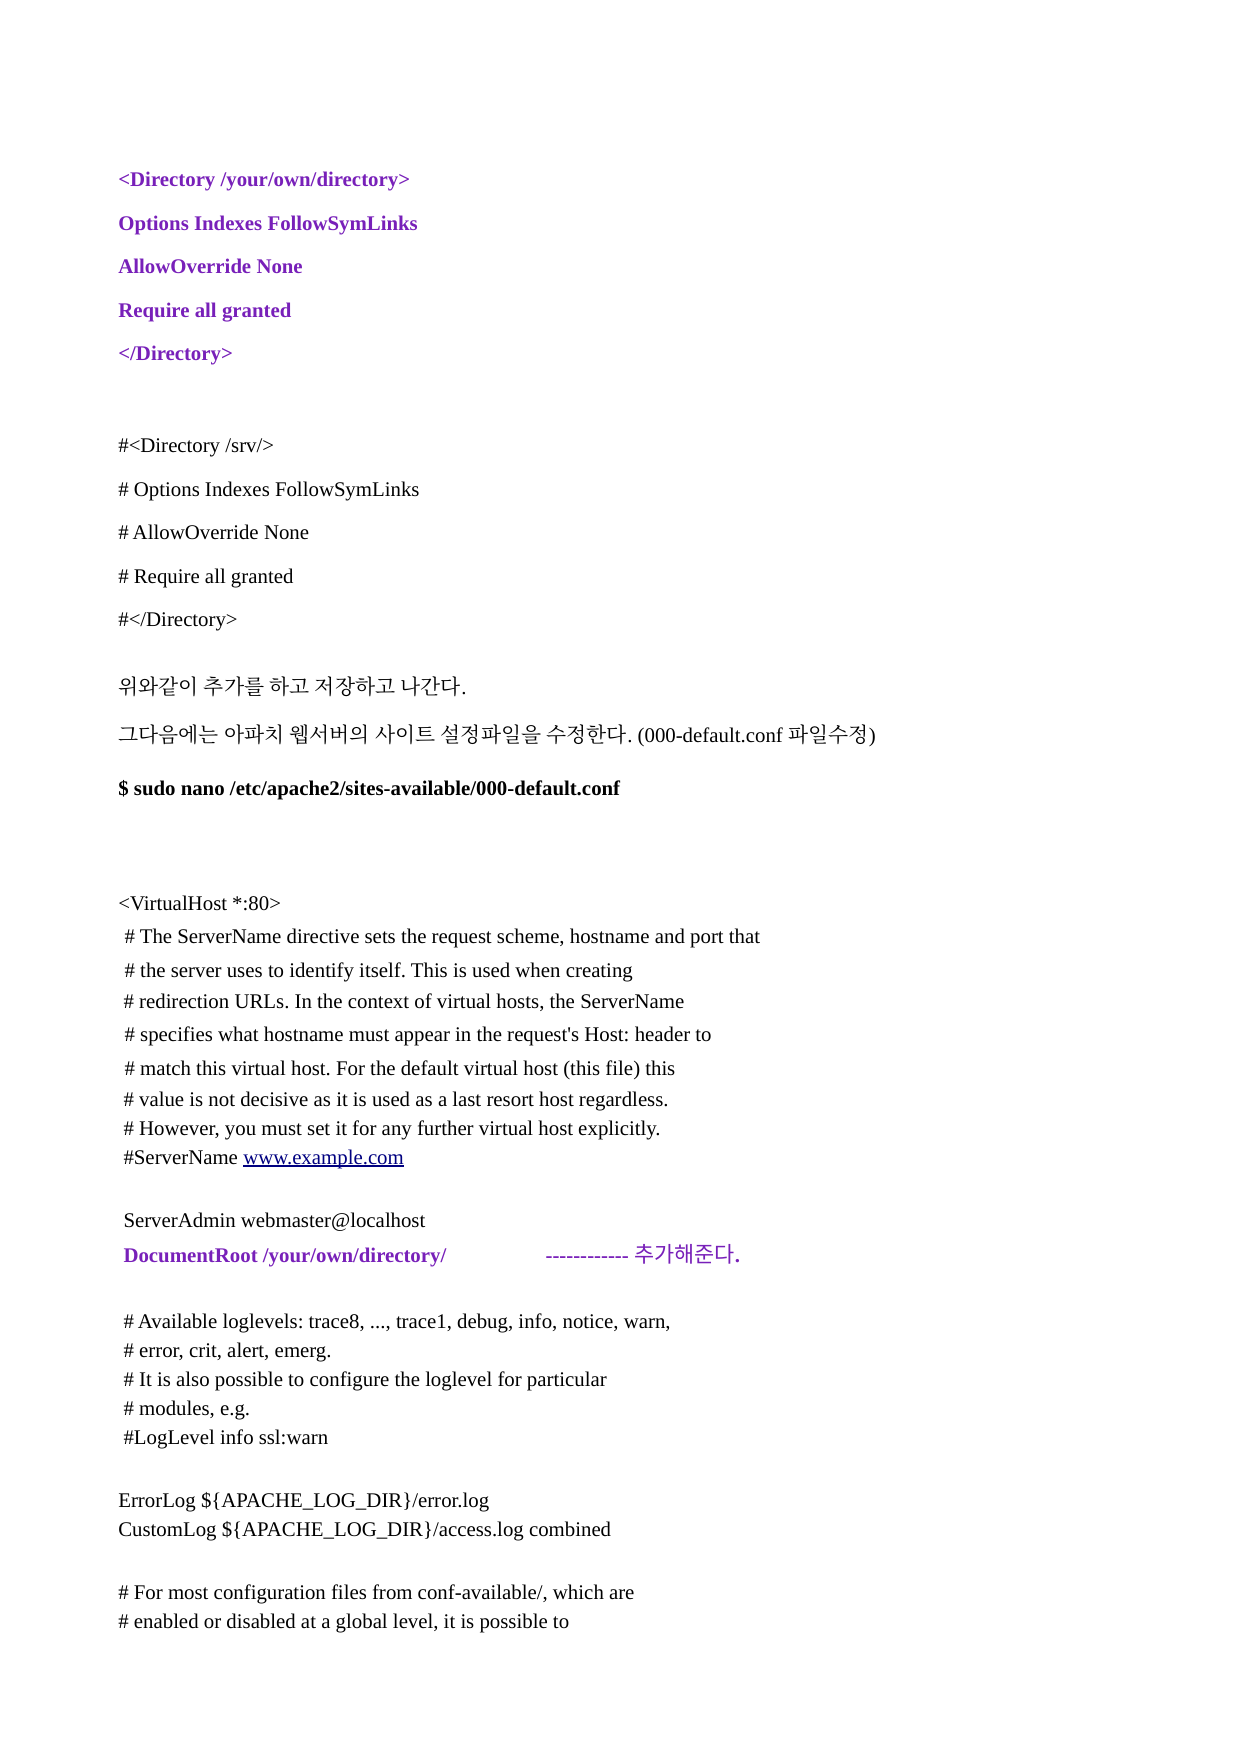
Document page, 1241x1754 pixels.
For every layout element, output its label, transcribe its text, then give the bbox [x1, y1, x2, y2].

text # enabled or disabled at a global level, it is possible to [118, 1609, 1122, 1633]
text # modules, e.g. [118, 1396, 1122, 1420]
text # The ServerName directive sets the request scheme, hostname and port that [118, 920, 1122, 949]
text # specifies what hostname must appear in the request's Host: header to [118, 1018, 1122, 1047]
text #<Directory /srv/> [118, 433, 1122, 457]
text # AllowOverride None [118, 520, 1122, 544]
text Options Indexes FollowSymLinks [118, 211, 1122, 235]
text $ sudo nano /etc/apache2/sites-available/000-default.conf [118, 776, 1122, 800]
text # redirection URLs. In the context of virtual hosts, the ServerName [118, 989, 1122, 1013]
text # Available loglevels: trace8, ..., trace1, debug, info, notice, warn, [118, 1309, 1122, 1333]
text AllowOverride None [118, 254, 1122, 278]
text # Options Indexes FollowSymLinks [118, 477, 1122, 501]
text <VirtualHost *:80> [118, 891, 1122, 915]
text DocumentRoot /your/own/directory/ ------------ 추가해준다. [118, 1237, 1122, 1268]
text # error, crit, alert, emerg. [118, 1338, 1122, 1362]
text # value is not decisive as it is used as a last resort host regardless. [118, 1087, 1122, 1111]
text </Directory> [118, 341, 1122, 365]
text Require all granted [118, 297, 1122, 322]
text #</Directory> [118, 607, 1122, 631]
text # Require all granted [118, 564, 1122, 588]
text # It is also possible to configure the loglevel for particular [118, 1367, 1122, 1391]
text # For most configuration files from conf-available/, which are [118, 1580, 1122, 1604]
text #ServerName www.example.com [118, 1144, 1122, 1169]
text 그다음에는 아파치 웹서버의 사이트 설정파일을 수정한다. (000-default.conf 파일수정) [118, 723, 1122, 747]
text #LogLevel info ssl:warn [118, 1424, 1122, 1449]
text # However, you must set it for any further virtual host explicitly. [118, 1116, 1122, 1140]
text # the server uses to identify itself. This is used when creating [118, 954, 1122, 983]
text ErrorLog ${APACHE_LOG_DIR}/error.log [118, 1488, 1122, 1512]
text ServerAdmin webmaster@localhost [118, 1208, 1122, 1232]
text # match this virtual host. For the default virtual host (this file) this [118, 1052, 1122, 1081]
text 위와같이 추가를 하고 저장하고 나간다. [118, 675, 1122, 699]
text CustomLog ${APACHE_LOG_DIR}/access.log combined [118, 1517, 1122, 1541]
text <Directory /your/own/directory> [118, 167, 1122, 191]
